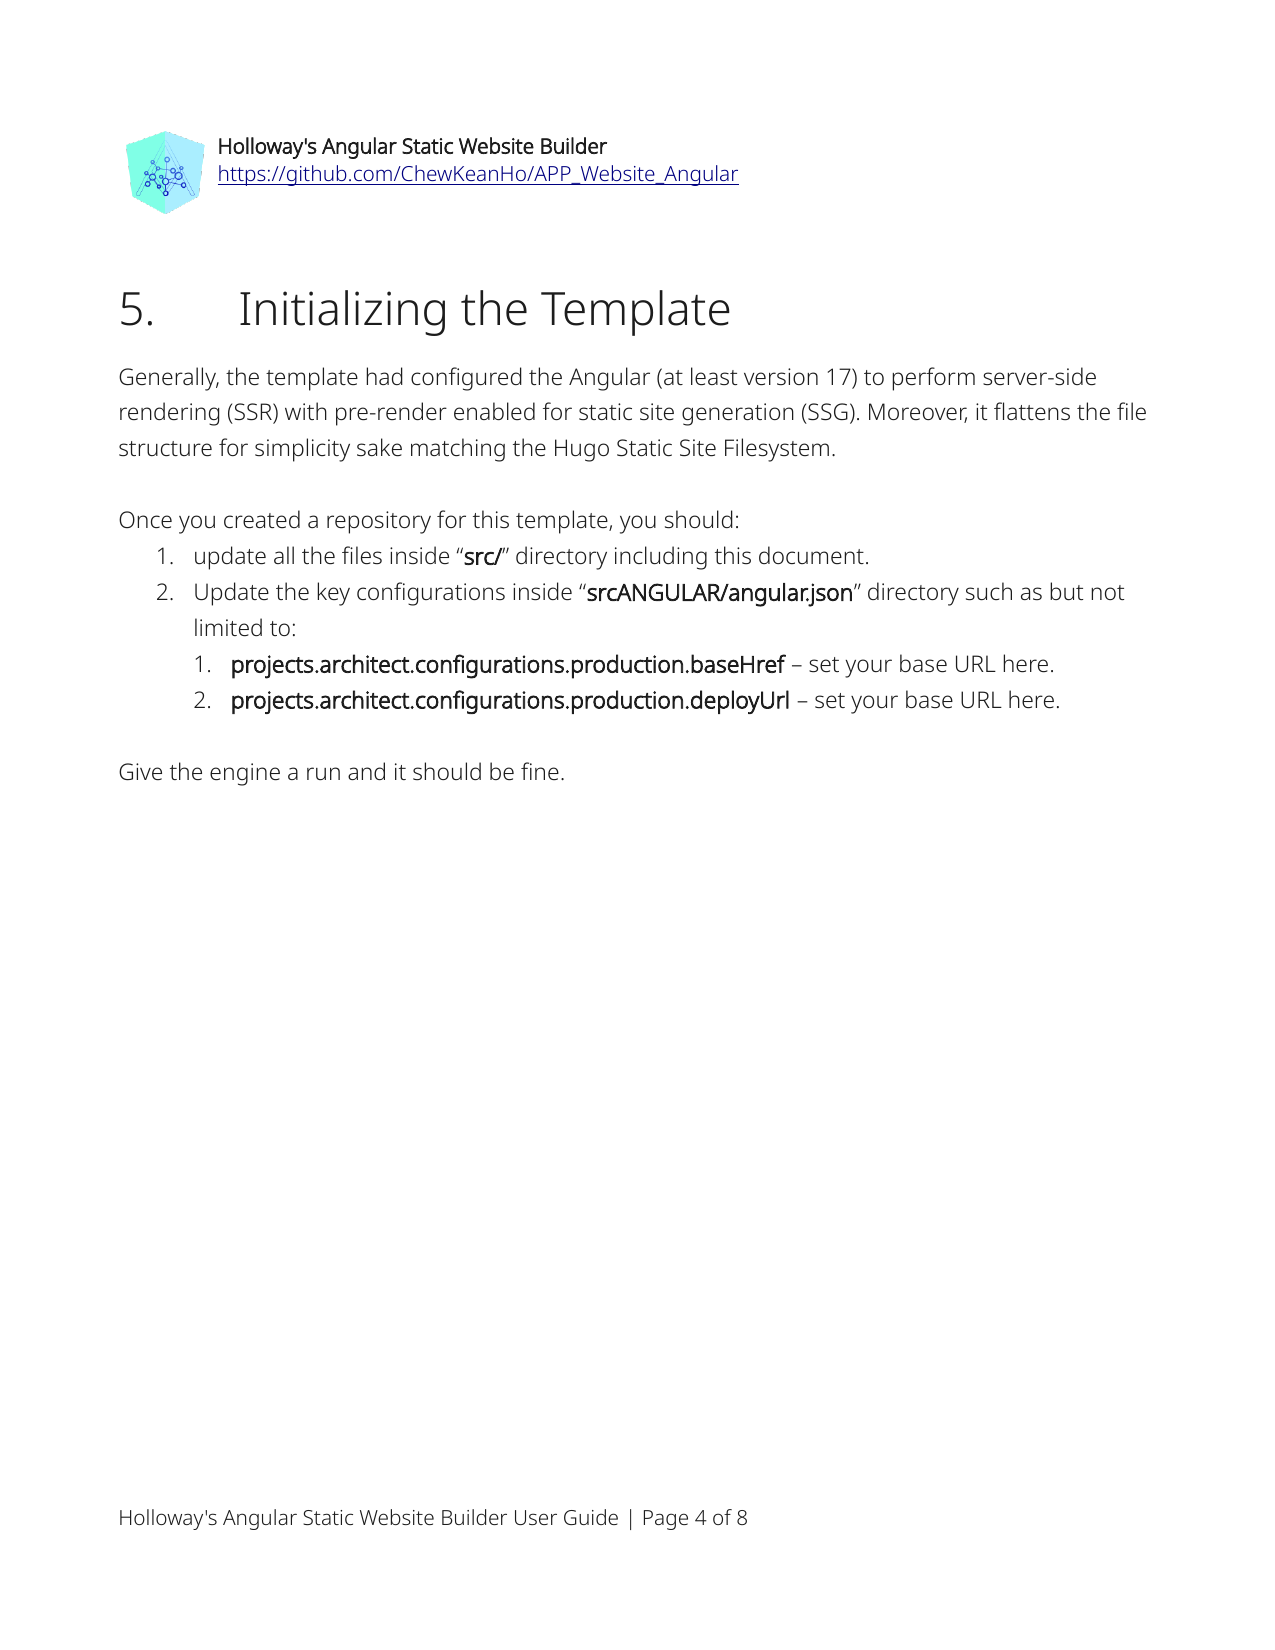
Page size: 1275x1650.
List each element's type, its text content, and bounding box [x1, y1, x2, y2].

text Once you created a repository for this template, you should: [118, 504, 1157, 535]
subtitle Initializing the Template [118, 277, 1157, 339]
text Give the engine a run and it should be fine. [118, 756, 1157, 787]
list update all the files inside “src/” directory including this document. [156, 540, 1157, 571]
text Generally, the template had configured the Angular (at least version 17) to perform server-side rendering (SSR) with pre-render enabled for static site generation (SSG). Moreover, it flattens the file structure for simplicity sake matching the Hugo Static Site Filesystem. [118, 360, 1157, 463]
picture [123, 131, 207, 214]
list projects.architect.configurations.production.deployUrl – set your base URL here. [193, 684, 1157, 715]
list Update the key configurations inside “srcANGULAR/angular.json” directory such as but not limited to: [156, 576, 1157, 643]
list projects.architect.configurations.production.baseHref – set your base URL here. [193, 648, 1157, 679]
